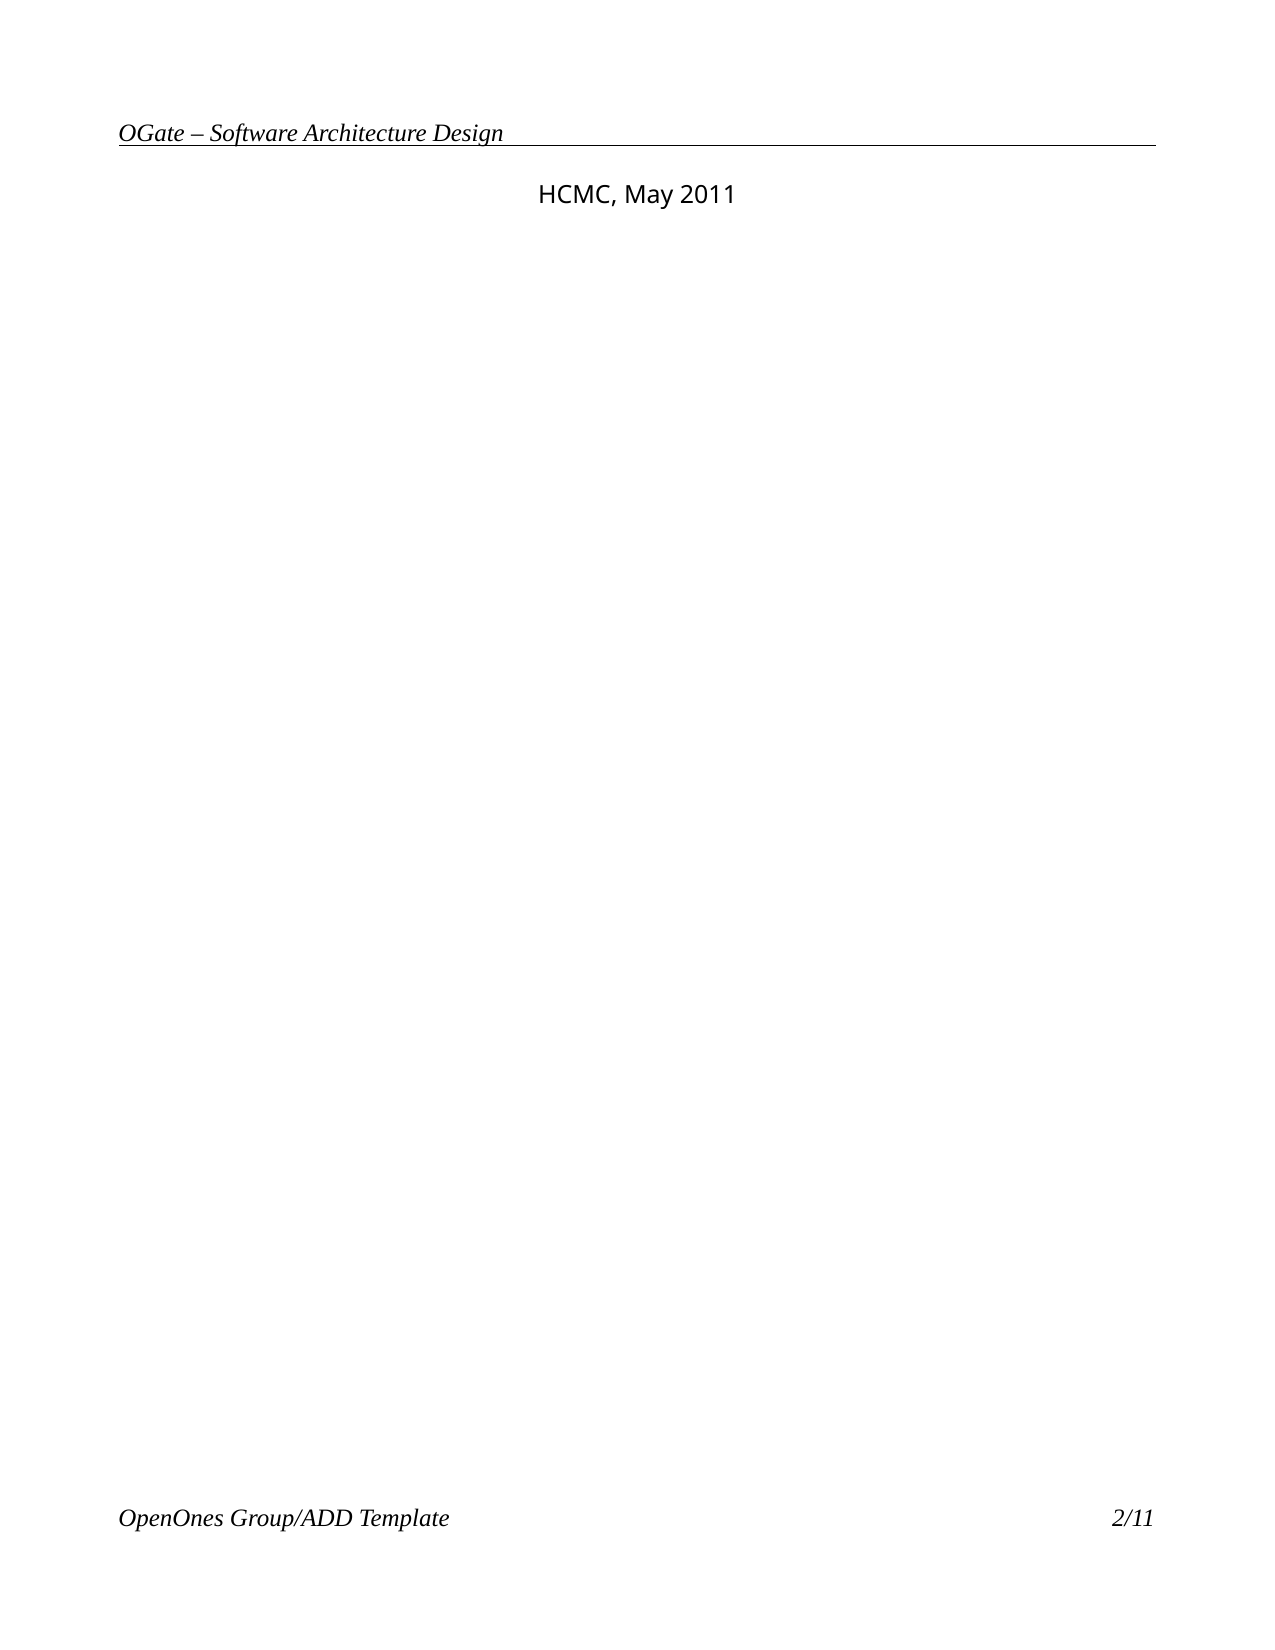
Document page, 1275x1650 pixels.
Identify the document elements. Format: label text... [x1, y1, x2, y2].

text HCMC, May 2011 [118, 176, 1157, 210]
